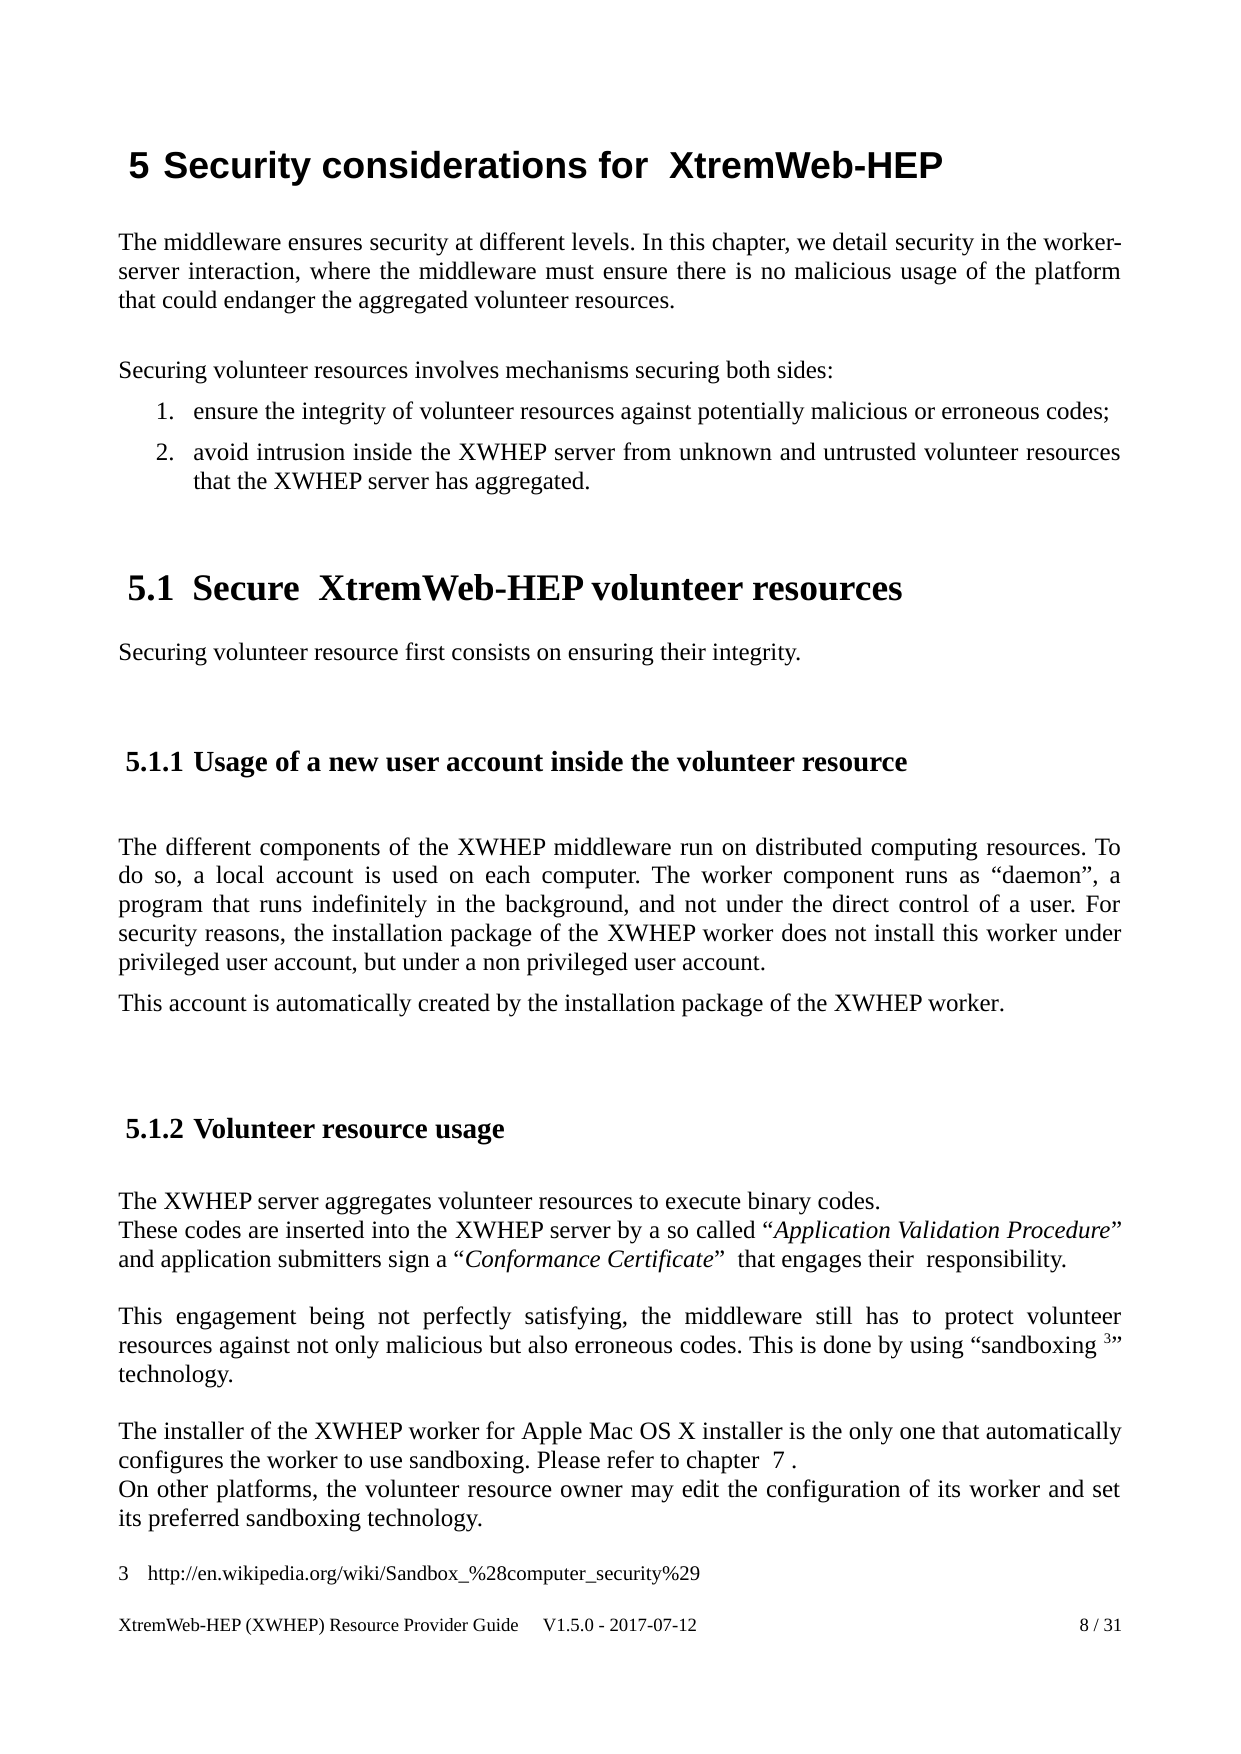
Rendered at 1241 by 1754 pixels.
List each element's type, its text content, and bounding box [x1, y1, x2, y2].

list avoid intrusion inside the XWHEP server from unknown and untrusted volunteer resources that the XWHEP server has aggregated. [156, 437, 1122, 495]
subtitle Secure XtremWeb-HEP volunteer resources [118, 565, 1122, 608]
subtitle Security considerations for XtremWeb-HEP [118, 143, 1122, 186]
text These codes are inserted into the XWHEP server by a so called “Application Validation Procedure” and application submitters sign a “Conformance Certificate” that engages their responsibility. [118, 1215, 1122, 1273]
subtitle Volunteer resource usage [118, 1112, 1122, 1145]
text The installer of the XWHEP worker for Apple Mac OS X installer is the only one that automatically configures the worker to use sandboxing. Please refer to chapter 7. [118, 1416, 1122, 1474]
text The XWHEP server aggregates volunteer resources to execute binary codes. [118, 1186, 1122, 1215]
text http://en.wikipedia.org/wiki/Sandbox_%28computer_security%29 [118, 1561, 1122, 1585]
subtitle Usage of a new user account inside the volunteer resource [118, 744, 1122, 778]
text Securing volunteer resource first consists on ensuring their integrity. [118, 637, 1122, 666]
text The different components of the XWHEP middleware run on distributed computing resources. To do so, a local account is used on each computer. The worker component runs as “daemon”, a program that runs indefinitely in the background, and not under the direct control of a user. For security reasons, the installation package of the XWHEP worker does not install this worker under privileged user account, but under a non privileged user account. [118, 832, 1122, 975]
text The middleware ensures security at different levels. In this chapter, we detail security in the worker-server interaction, where the middleware must ensure there is no malicious usage of the platform that could endanger the aggregated volunteer resources. [118, 227, 1122, 314]
text On other platforms, the volunteer resource owner may edit the configuration of its worker and set its preferred sandboxing technology. [118, 1474, 1122, 1531]
list ensure the integrity of volunteer resources against potentially malicious or erroneous codes; [156, 396, 1122, 425]
text This engagement being not perfectly satisfying, the middleware still has to protect volunteer resources against not only malicious but also erroneous codes. This is done by using “sandboxing ” technology. [118, 1301, 1122, 1388]
text This account is automatically created by the installation package of the XWHEP worker. [118, 988, 1122, 1017]
text Securing volunteer resources involves mechanisms securing both sides: [118, 355, 1122, 384]
